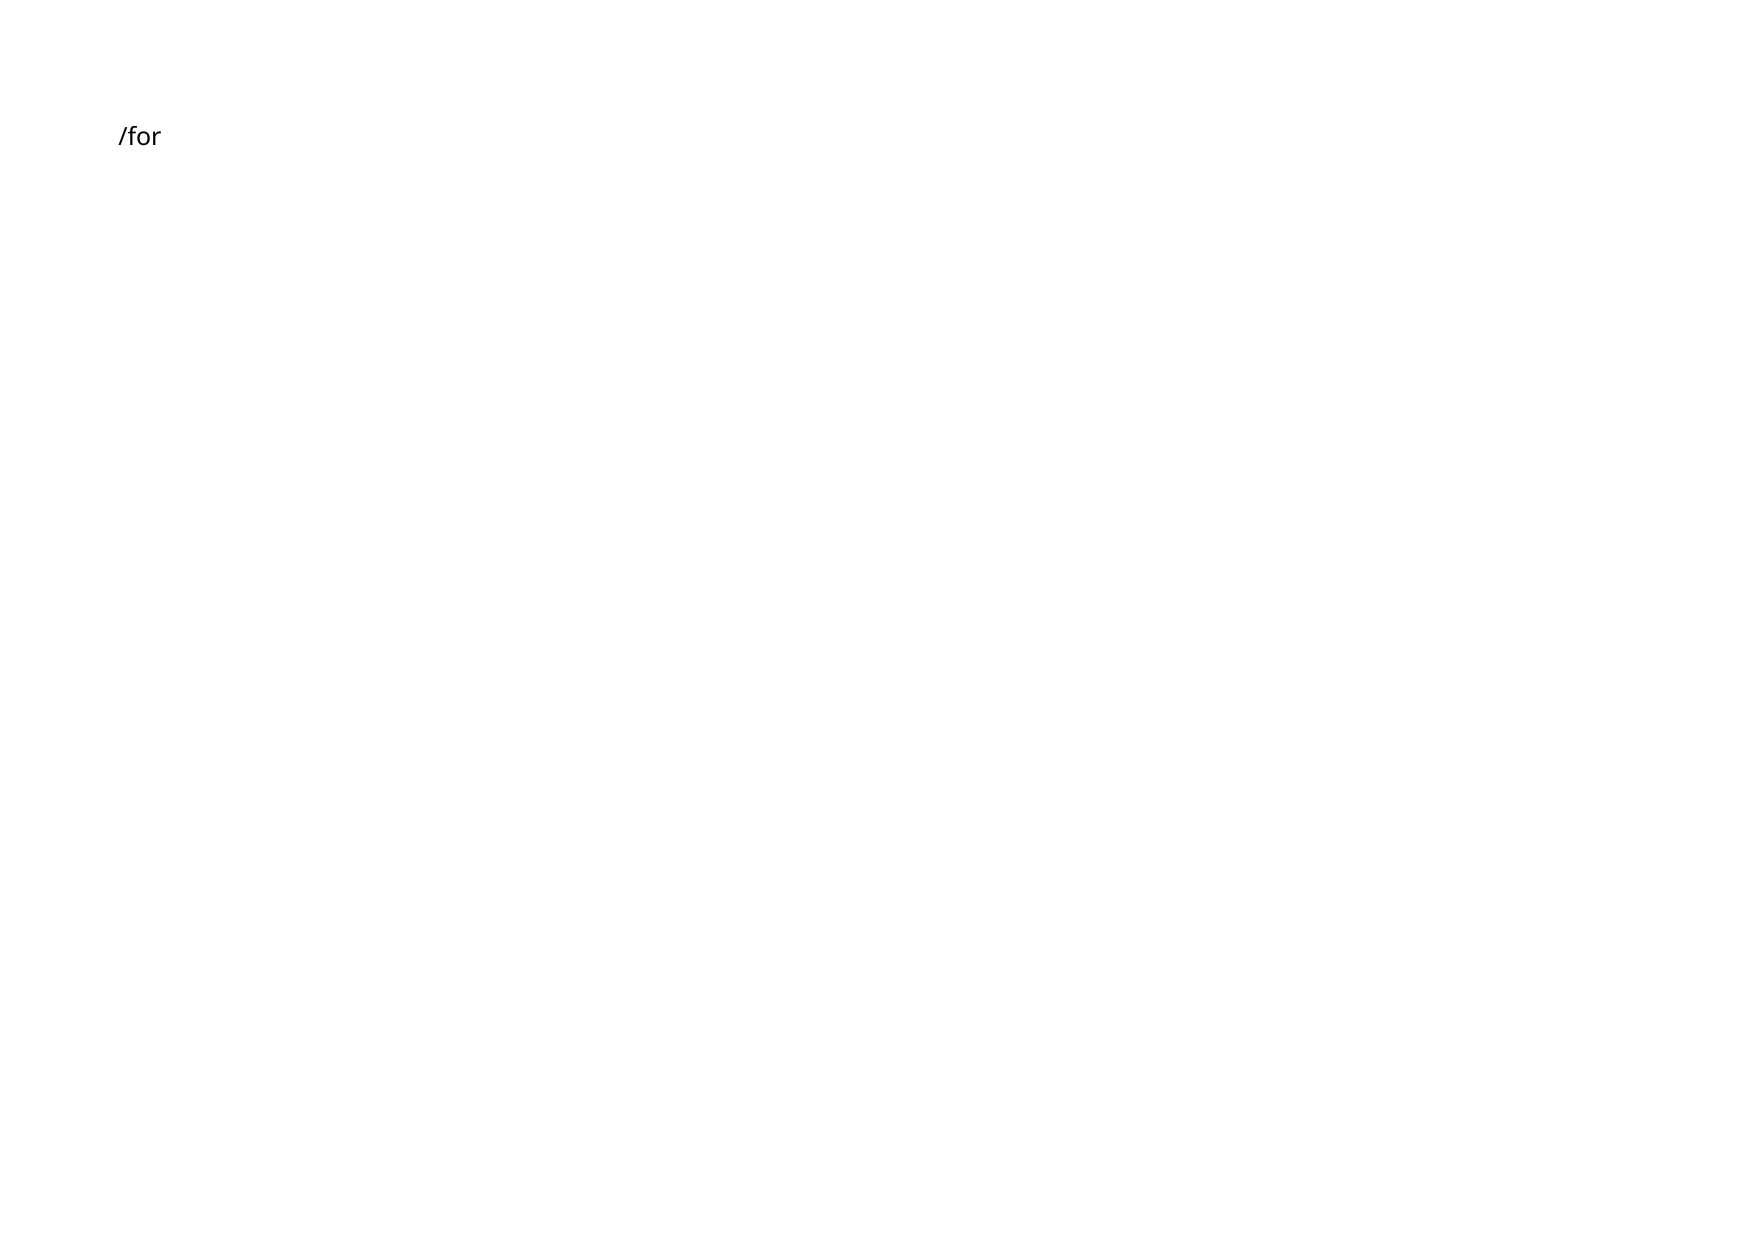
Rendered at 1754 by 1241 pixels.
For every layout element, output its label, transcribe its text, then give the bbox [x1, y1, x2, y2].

text /for [118, 118, 1636, 152]
